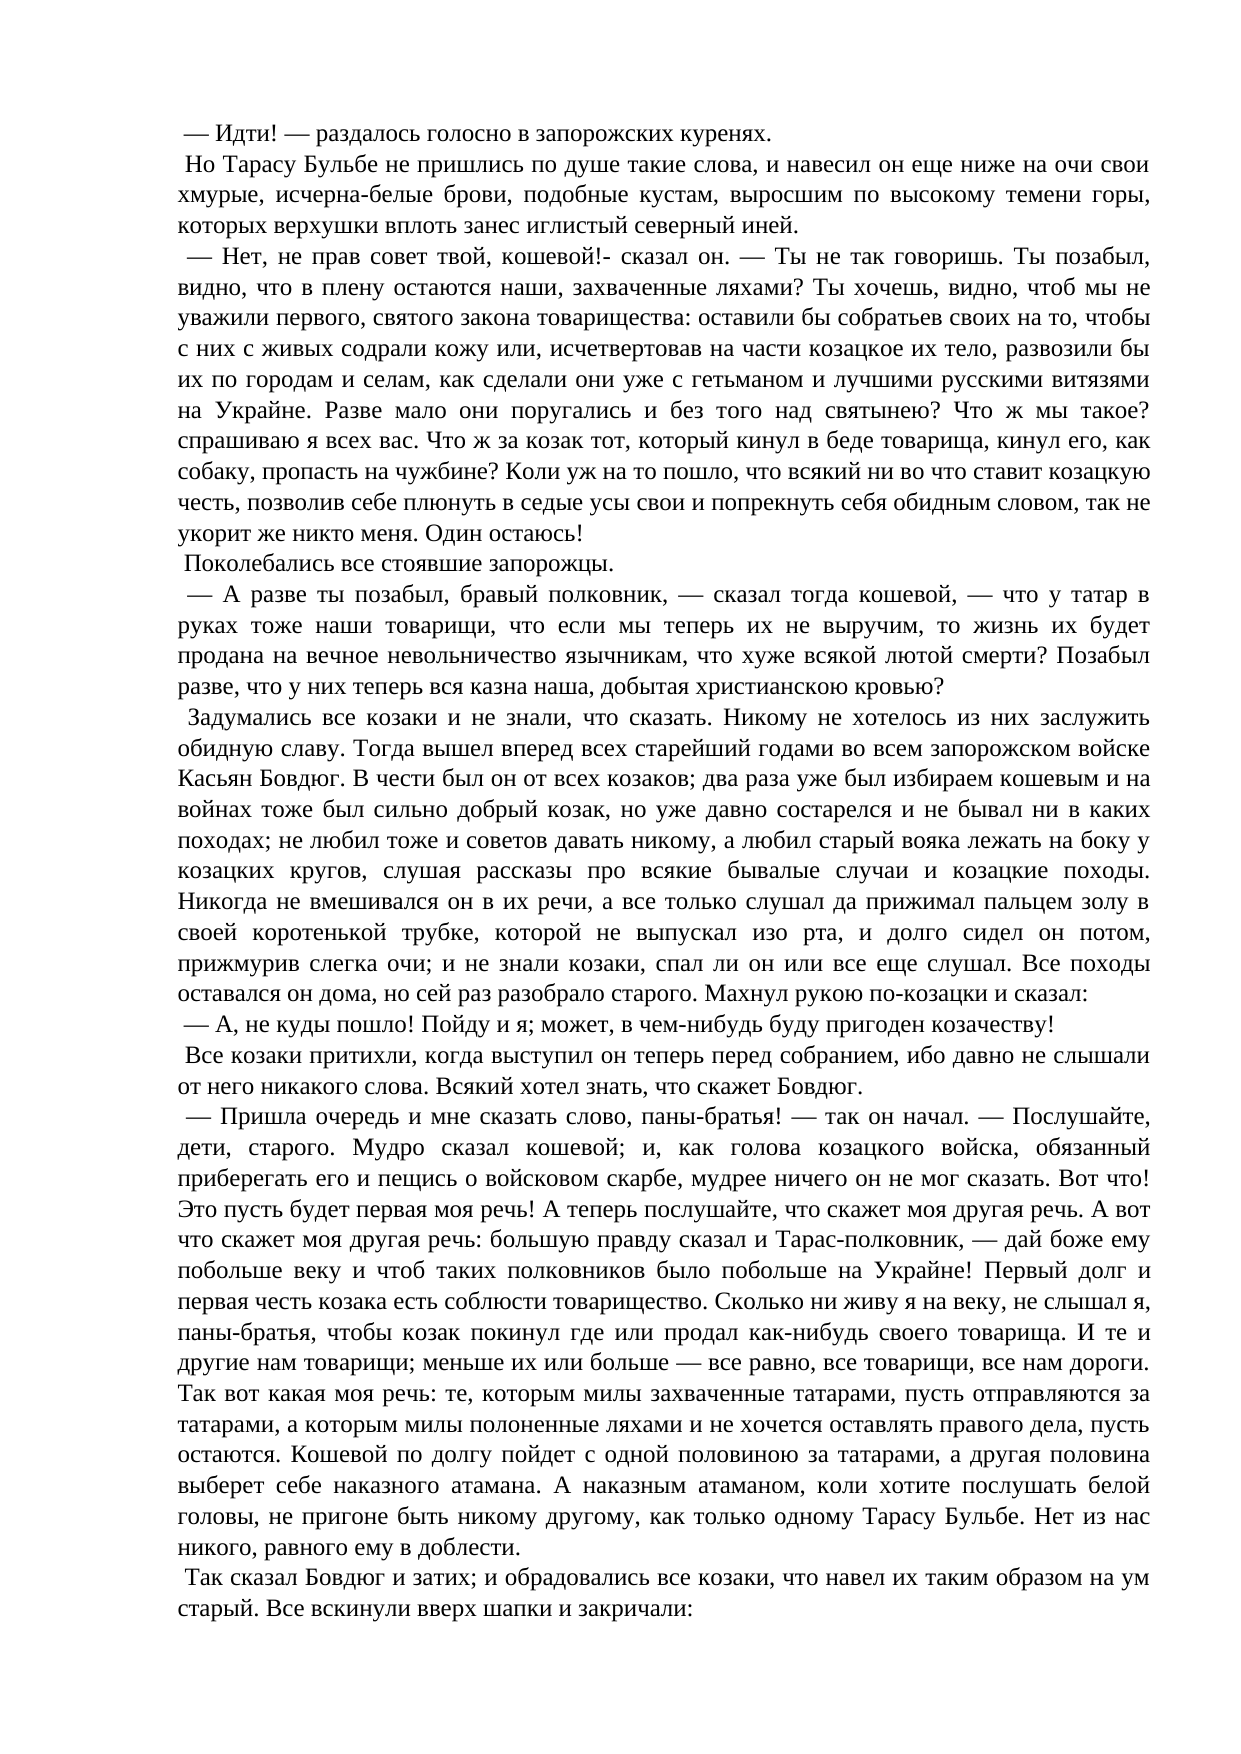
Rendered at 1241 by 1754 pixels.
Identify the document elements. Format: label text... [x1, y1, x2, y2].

text — Нет, не прав совет твой, кошевой!- сказал он. — Ты не так говоришь. Ты позабыл, видно, что в плену остаются наши, захваченные ляхами? Ты хочешь, видно, чтоб мы не уважили первого, святого закона товарищества: оставили бы собратьев своих на то, чтобы с них с живых содрали кожу или, исчетвертовав на части козацкое их тело, развозили бы их по городам и селам, как сделали они уже с гетьманом и лучшими русскими витязями на Украйне. Разве мало они поругались и без того над святынею? Что ж мы такое? спрашиваю я всех вас. Что ж за козак тот, который кинул в беде товарища, кинул его, как собаку, пропасть на чужбине? Коли уж на то пошло, что всякий ни во что ставит козацкую честь, позволив себе плюнуть в седые усы свои и попрекнуть себя обидным словом, так не укорит же никто меня. Один остаюсь! [177, 241, 1152, 546]
text — Идти! — раздалось голосно в запорожских куренях. [177, 118, 1152, 147]
text — Пришла очередь и мне сказать слово, паны-братья! — так он начал. — Послушайте, дети, старого. Мудро сказал кошевой; и, как голова козацкого войска, обязанный приберегать его и пещись о войсковом скарбе, мудрее ничего он не мог сказать. Вот что! Это пусть будет первая моя речь! А теперь послушайте, что скажет моя другая речь. А вот что скажет моя другая речь: большую правду сказал и Тарас-полковник, — дай боже ему побольше веку и чтоб таких полковников было побольше на Украйне! Первый долг и первая честь козака есть соблюсти товарищество. Сколько ни живу я на веку, не слышал я, паны-братья, чтобы козак покинул где или продал как-нибудь своего товарища. И те и другие нам товарищи; меньше их или больше — все равно, все товарищи, все нам дороги. Так вот какая моя речь: те, которым милы захваченные татарами, пусть отправляются за татарами, а которым милы полоненные ляхами и не хочется оставлять правого дела, пусть остаются. Кошевой по долгу пойдет с одной половиною за татарами, а другая половина выберет себе наказного атамана. А наказным атаманом, коли хотите послушать белой головы, не пригоне быть никому другому, как только одному Тарасу Бульбе. Нет из нас никого, равного ему в доблести. [177, 1101, 1152, 1560]
text — А разве ты позабыл, бравый полковник, — сказал тогда кошевой, — что у татар в руках тоже наши товарищи, что если мы теперь их не выручим, то жизнь их будет продана на вечное невольничество язычникам, что хуже всякой лютой смерти? Позабыл разве, что у них теперь вся казна наша, добытая христианскою кровью? [177, 579, 1152, 700]
text Так сказал Бовдюг и затих; и обрадовались все козаки, что навел их таким образом на ум старый. Все вскинули вверх шапки и закричали: [177, 1562, 1152, 1622]
text Но Тарасу Бульбе не пришлись по душе такие слова, и навесил он еще ниже на очи свои хмурые, исчерна-белые брови, подобные кустам, выросшим по высокому темени горы, которых верхушки вплоть занес иглистый северный иней. [177, 149, 1152, 239]
text Задумались все козаки и не знали, что сказать. Никому не хотелось из них заслужить обидную славу. Тогда вышел вперед всех старейший годами во всем запорожском войске Касьян Бовдюг. В чести был он от всех козаков; два раза уже был избираем кошевым и на войнах тоже был сильно добрый козак, но уже давно состарелся и не бывал ни в каких походах; не любил тоже и советов давать никому, а любил старый вояка лежать на боку у козацких кругов, слушая рассказы про всякие бывалые случаи и козацкие походы. Никогда не вмешивался он в их речи, а все только слушал да прижимал пальцем золу в своей коротенькой трубке, которой не выпускал изо рта, и долго сидел он потом, прижмурив слегка очи; и не знали козаки, спал ли он или все еще слушал. Все походы оставался он дома, но сей раз разобрало старого. Махнул рукою по-козацки и сказал: [177, 702, 1152, 1007]
text — А, не куды пошло! Пойду и я; может, в чем-нибудь буду пригоден козачеству! [177, 1009, 1152, 1038]
text Все козаки притихли, когда выступил он теперь перед собранием, ибо давно не слышали от него никакого слова. Всякий хотел знать, что скажет Бовдюг. [177, 1040, 1152, 1099]
text Поколебались все стоявшие запорожцы. [177, 548, 1152, 577]
